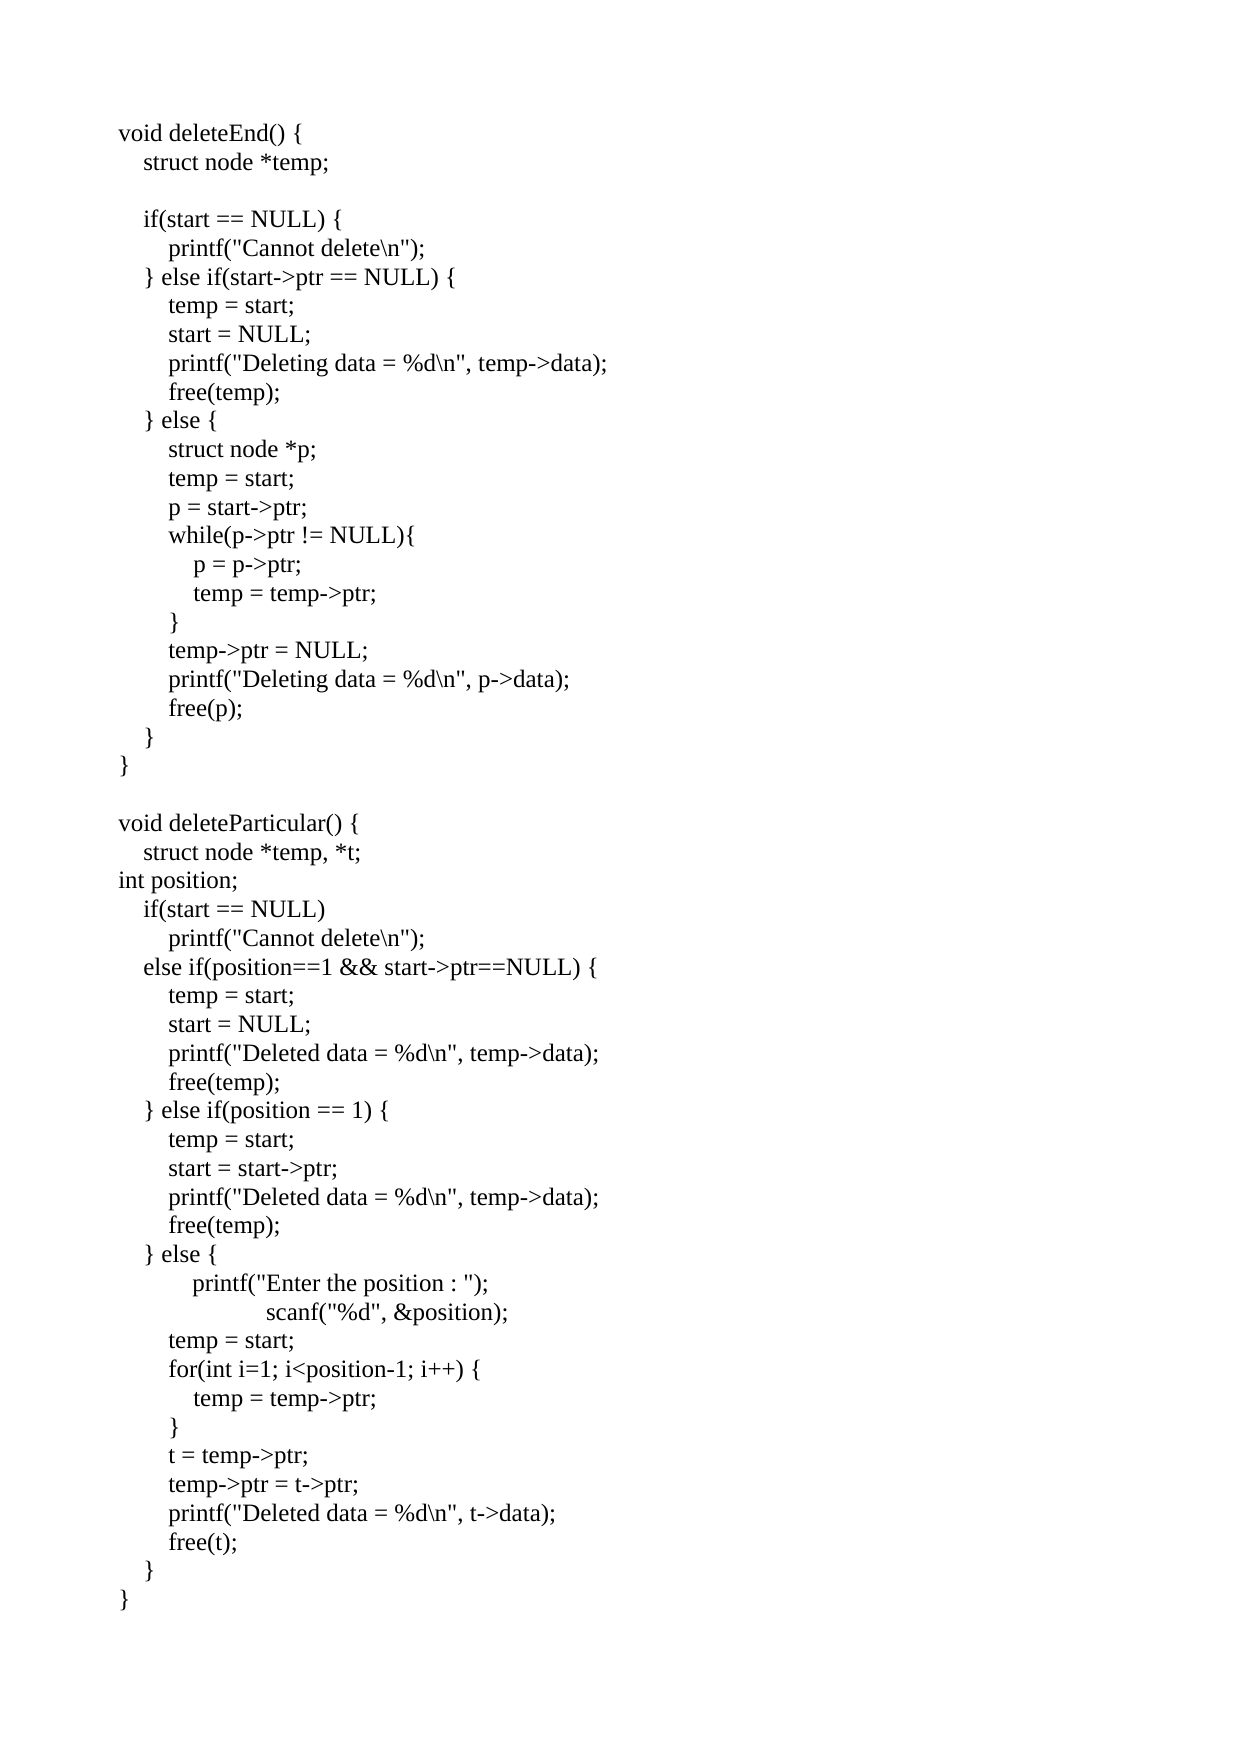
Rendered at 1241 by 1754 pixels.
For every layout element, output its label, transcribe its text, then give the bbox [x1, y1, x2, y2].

text free(temp); [118, 377, 1122, 406]
text printf("Cannot delete\n"); [118, 233, 1122, 262]
text temp = temp->ptr; [118, 578, 1122, 607]
text printf("Deleting data = %d\n", p->data); [118, 664, 1122, 693]
text struct node *temp; [118, 147, 1122, 176]
text temp = start; [118, 1124, 1122, 1153]
text start = NULL; [118, 319, 1122, 348]
text printf("Deleting data = %d\n", temp->data); [118, 348, 1122, 377]
text } [118, 722, 1122, 751]
text } else if(start->ptr == NULL) { [118, 262, 1122, 291]
text } [118, 1556, 1122, 1584]
text temp = start; [118, 981, 1122, 1009]
text temp->ptr = t->ptr; [118, 1469, 1122, 1498]
text if(start == NULL) [118, 894, 1122, 923]
text } else { [118, 1239, 1122, 1268]
text struct node *p; [118, 434, 1122, 463]
text printf("Deleted data = %d\n", temp->data); [118, 1038, 1122, 1067]
text } [118, 1584, 1122, 1613]
text void deleteParticular() { [118, 808, 1122, 837]
text } [118, 751, 1122, 779]
text start = start->ptr; [118, 1153, 1122, 1182]
text for(int i=1; i<position-1; i++) { [118, 1354, 1122, 1383]
text int position; [118, 866, 1122, 894]
text p = start->ptr; [118, 492, 1122, 521]
text } else if(position == 1) { [118, 1096, 1122, 1124]
text struct node *temp, *t; [118, 837, 1122, 866]
text temp = start; [118, 291, 1122, 319]
text printf("Enter the position : "); [118, 1268, 1122, 1297]
text else if(position==1 && start->ptr==NULL) { [118, 952, 1122, 981]
text printf("Cannot delete\n"); [118, 923, 1122, 952]
text t = temp->ptr; [118, 1441, 1122, 1469]
text printf("Deleted data = %d\n", t->data); [118, 1498, 1122, 1527]
text temp->ptr = NULL; [118, 636, 1122, 664]
text free(p); [118, 693, 1122, 722]
text } [118, 607, 1122, 636]
text scanf("%d", &position); [118, 1297, 1122, 1326]
text free(temp); [118, 1067, 1122, 1096]
text while(p->ptr != NULL){ [118, 521, 1122, 549]
text void deleteEnd() { [118, 118, 1122, 147]
text p = p->ptr; [118, 549, 1122, 578]
text start = NULL; [118, 1009, 1122, 1038]
text temp = start; [118, 463, 1122, 492]
text temp = temp->ptr; [118, 1383, 1122, 1412]
text printf("Deleted data = %d\n", temp->data); [118, 1182, 1122, 1211]
text free(temp); [118, 1211, 1122, 1239]
text if(start == NULL) { [118, 204, 1122, 233]
text } else { [118, 406, 1122, 434]
text temp = start; [118, 1326, 1122, 1354]
text free(t); [118, 1527, 1122, 1556]
text } [118, 1412, 1122, 1441]
